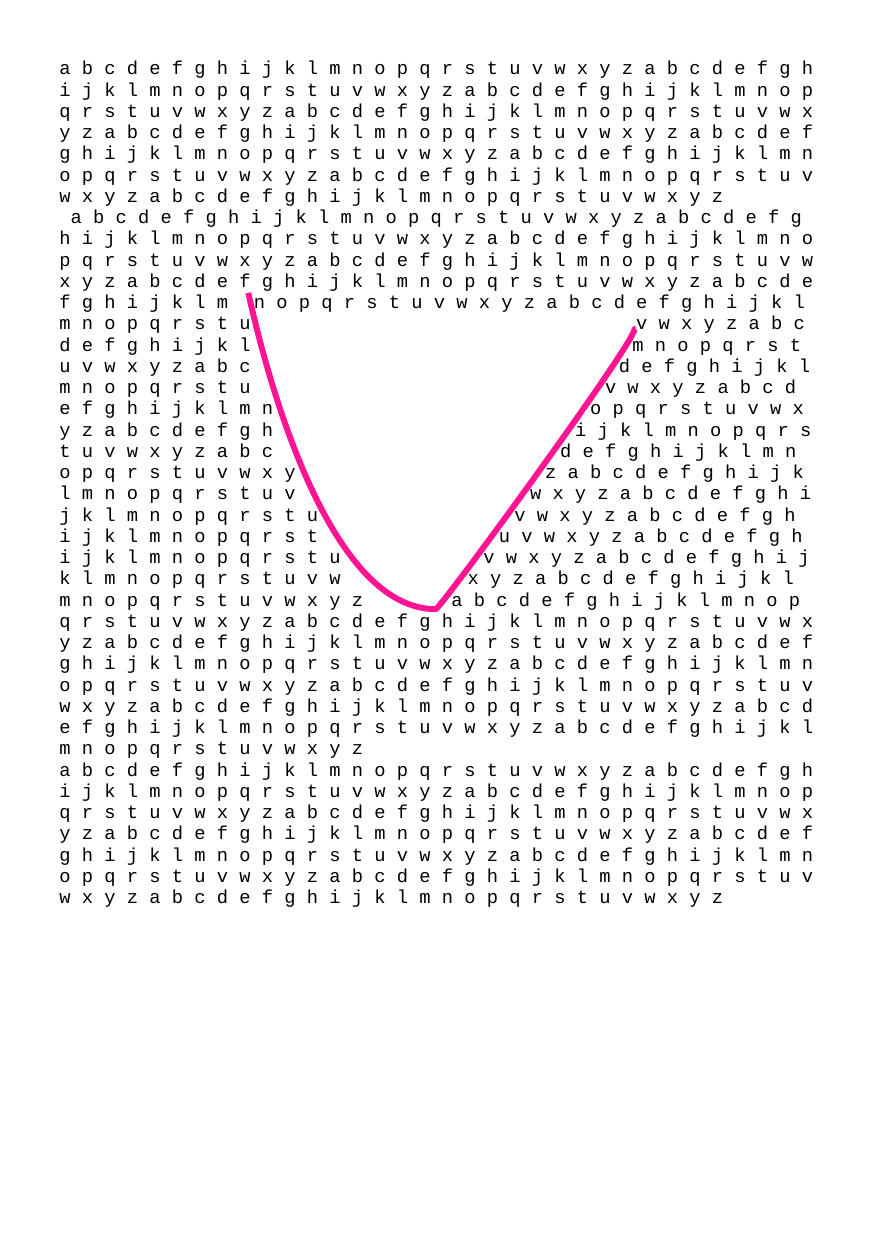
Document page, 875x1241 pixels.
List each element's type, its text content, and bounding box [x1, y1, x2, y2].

text a b c d e f g h i j k l m n o p q r s t u v w x y z a b c d e f g h i j k l m n o p q r s t u v w x y z a b c d e f g h i j k l m n o p q r s t u v w x y z a b c d e f g h i j k l m n o p q r s t u v w x y z a b c d e f g h i j k l m n o p q r s t u v w x y z a b c d e f g h i j k l m n o p q r s t u v w x y z a b c d e f g h i j k l m n o p q r s t u v w x y z a b c d e f g h i j k l m n o p q r s t u v w x y z a b c d e f g h i j k l m n o p q r s t u v w x y z [59, 760, 815, 909]
text a b c d e f g h i j k l m n o p q r s t u v w x y z a b c d e f g h i j k l m n o p q r s t u v w x y z a b c d e f g h i j k l m n o p q r s t u v w x y z a b c d e f g h i j k l m n o p q r s t u v w x y z a b c d e f g h i j k l m n o p q r s t u v w x y z a b c d e f g h i j k l m n o p q r s t u v w x y z a b c d e f g h i j k l m n o p q r s t u v w x y z a b c d e f g h i j k l m n o p q r s t u v w x y z a b c d e f g h i j k l m n o p q r s t u v w x y z a b c d e f g h i j k l m n o p q r s t u v w x y z a b c d e f g h i j k l m n o p q r s t u v w x y z a b c d e f g h i j k l m n o p q r s t u v w x y z a b c d e f g h i j k l m n o p q r s t u v w x y z a b c d e f g h i j k l m n o p q r s t u v w x y z a b c d e f g h i j k l m n o p q r s t u v w x y z a b c d e f g h i j k l m n o p q r s t u v w x y z a b c d e f g h i j k l m n o p q r s t u v w x y z a b c d e f g h i j k l m n o p q r s t u v w x y z a b c d e f g h i j k l m n o p q r s t u v w x y z a b c d e f g h i j k l m n o p q r s t u v w x y z a b c d e f g h i j k l m n o p q r s t u v w x y z a b c d e f g h i j k l m n o p q r s t u v w x y z a b c d e f g h i j k l m n o p q r s t u v w x y z a b c d e f g h i j k l m n o p q r s t u v w x y z a b c d e f g h i j k l m n o p q r s t u v w x y z a b c d e f g h i j k l m n o p q r s t u v w x y z a b c d e f g h i j k l m n o p q r s t u v w x y z [59, 208, 815, 760]
text a b c d e f g h i j k l m n o p q r s t u v w x y z a b c d e f g h i j k l m n o p q r s t u v w x y z a b c d e f g h i j k l m n o p q r s t u v w x y z a b c d e f g h i j k l m n o p q r s t u v w x y z a b c d e f g h i j k l m n o p q r s t u v w x y z a b c d e f g h i j k l m n o p q r s t u v w x y z a b c d e f g h i j k l m n o p q r s t u v w x y z a b c d e f g h i j k l m n o p q r s t u v w x y z a b c d e f g h i j k l m n o p q r s t u v w x y z [59, 59, 815, 208]
